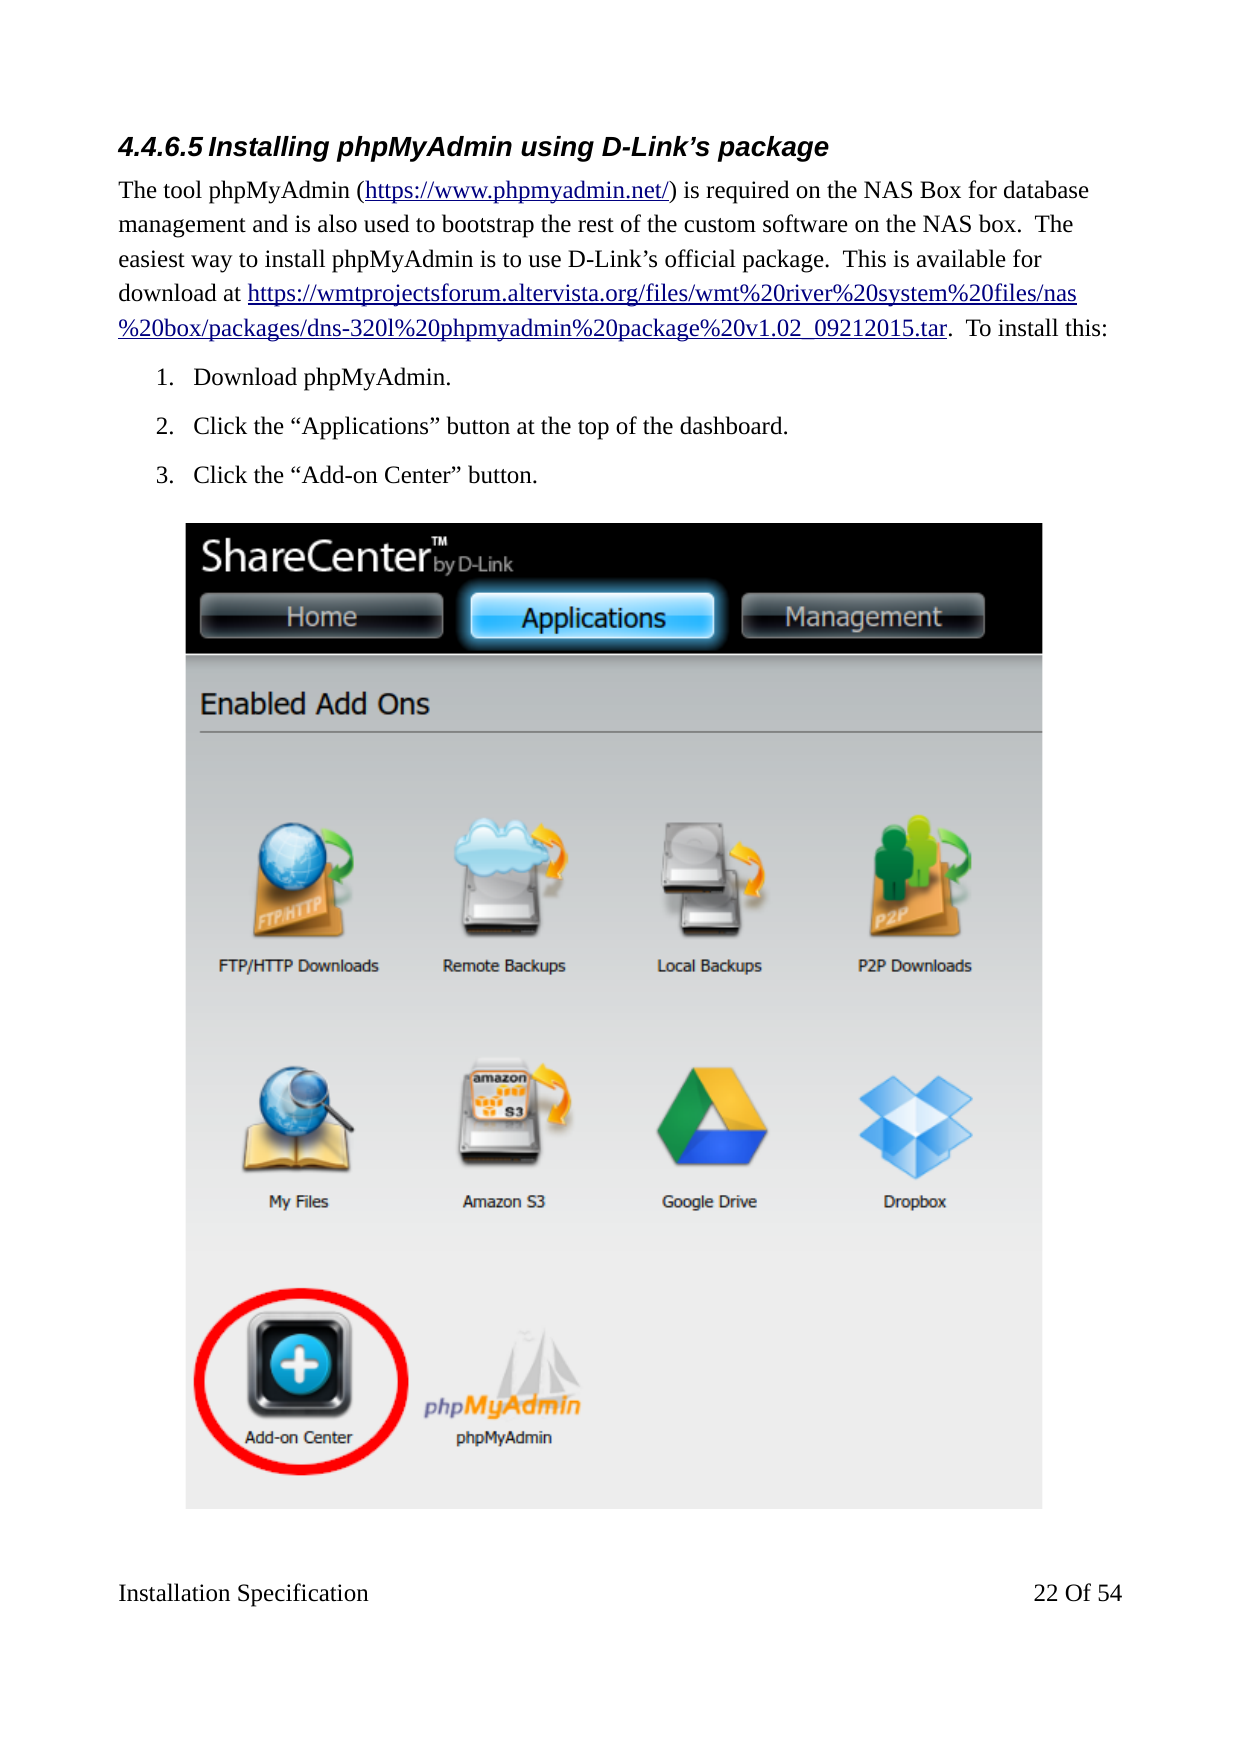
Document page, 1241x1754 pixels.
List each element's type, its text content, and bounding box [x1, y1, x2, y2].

list Download phpMyAdmin. [156, 362, 1122, 391]
list Click the “Add-on Center” button. [156, 460, 1122, 489]
list Click the “Applications” button at the top of the dashboard. [156, 411, 1122, 440]
picture [185, 523, 1043, 1509]
subtitle Installing phpMyAdmin using D-Link’s package [118, 131, 1122, 162]
text The tool phpMyAdmin (https://www.phpmyadmin.net/) is required on the NAS Box for database management and is also used to bootstrap the rest of the custom software on the NAS box. The easiest way to install phpMyAdmin is to use D-Link’s official package. This is available for download at https://wmtprojectsforum.altervista.org/files/wmt%20river%20system%20files/nas%20box/packages/dns-320l%20phpmyadmin%20package%20v1.02_09212015.tar. To install this: [118, 175, 1122, 342]
